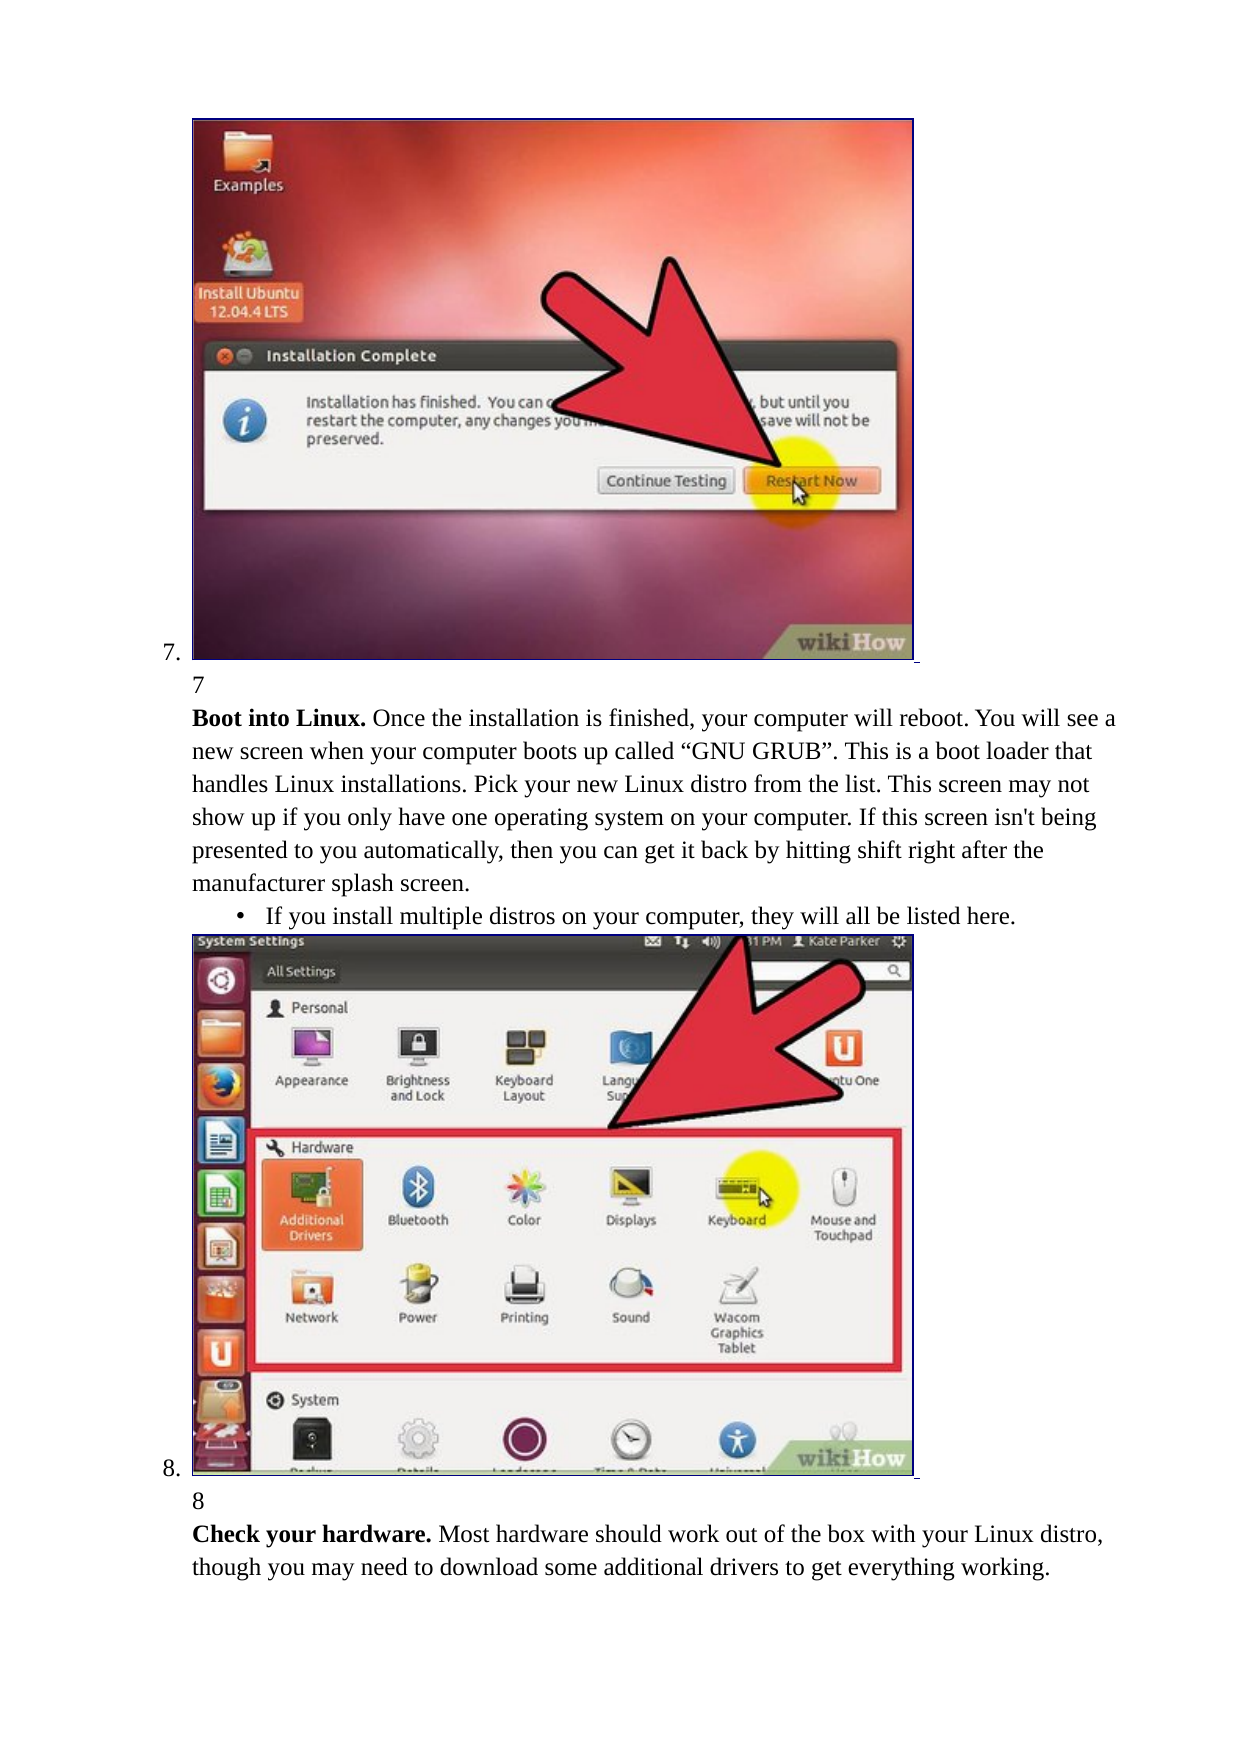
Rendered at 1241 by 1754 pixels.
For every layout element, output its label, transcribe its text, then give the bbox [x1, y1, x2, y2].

picture [193, 936, 912, 1475]
list If you install multiple distros on your computer, they will all be listed here. [236, 901, 1122, 930]
list Boot into Linux. Once the installation is finished, your computer will reboot. You will see a new screen when your computer boots up called “GNU GRUB”. This is a boot loader that handles Linux installations. Pick your new Linux distro from the list. This screen may not show up if you only have one operating system on your computer. If this screen isn't being presented to you automatically, then you can get it back by hitting shift right after the manufacturer splash screen. [162, 703, 1122, 897]
picture [193, 120, 912, 659]
list 8 [162, 1486, 1122, 1515]
list 7 [162, 670, 1122, 699]
list Check your hardware. Most hardware should work out of the box with your Linux distro, though you may need to download some additional drivers to get everything working. [162, 1519, 1122, 1581]
